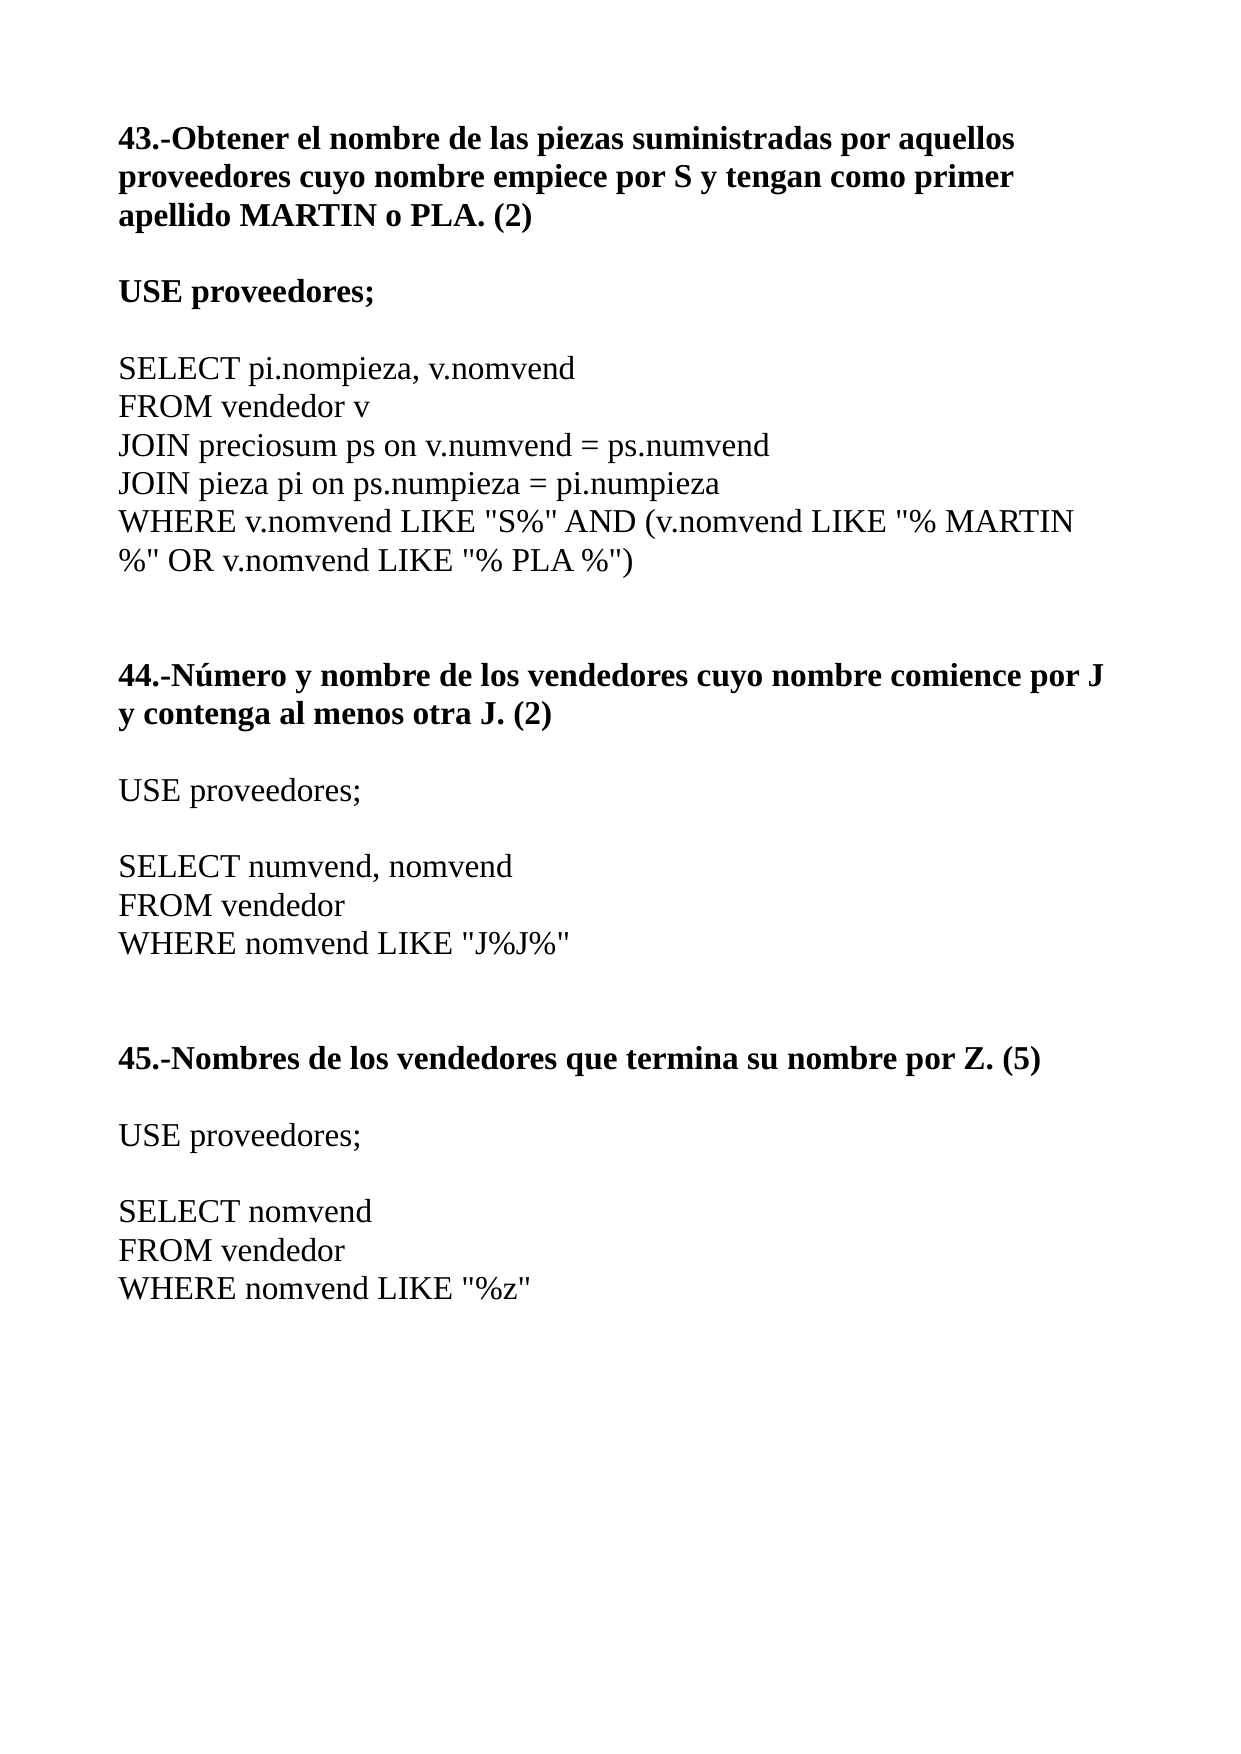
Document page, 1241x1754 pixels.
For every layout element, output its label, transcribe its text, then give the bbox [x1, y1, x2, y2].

text USE proveedores; [118, 1115, 1122, 1153]
text SELECT numvend, nomvend [118, 846, 1122, 885]
text WHERE nomvend LIKE "J%J%" [118, 923, 1122, 961]
text SELECT nomvend [118, 1191, 1122, 1230]
text WHERE v.nomvend LIKE "S%" AND (v.nomvend LIKE "% MARTIN %" OR v.nomvend LIKE "% PLA %") [118, 501, 1122, 578]
text USE proveedores; [118, 770, 1122, 808]
text WHERE nomvend LIKE "%z" [118, 1268, 1122, 1306]
text 43.-Obtener el nombre de las piezas suministradas por aquellos proveedores cuyo nombre empiece por S y tengan como primer apellido MARTIN o PLA. (2) [118, 118, 1122, 233]
text 44.-Número y nombre de los vendedores cuyo nombre comience por J y contenga al menos otra J. (2) [118, 655, 1122, 731]
text JOIN preciosum ps on v.numvend = ps.numvend [118, 425, 1122, 463]
text USE proveedores; [118, 271, 1122, 310]
text FROM vendedor [118, 1230, 1122, 1268]
text JOIN pieza pi on ps.numpieza = pi.numpieza [118, 463, 1122, 501]
text FROM vendedor v [118, 386, 1122, 425]
text 45.-Nombres de los vendedores que termina su nombre por Z. (5) [118, 1038, 1122, 1076]
text FROM vendedor [118, 885, 1122, 923]
text SELECT pi.nompieza, v.nomvend [118, 348, 1122, 386]
